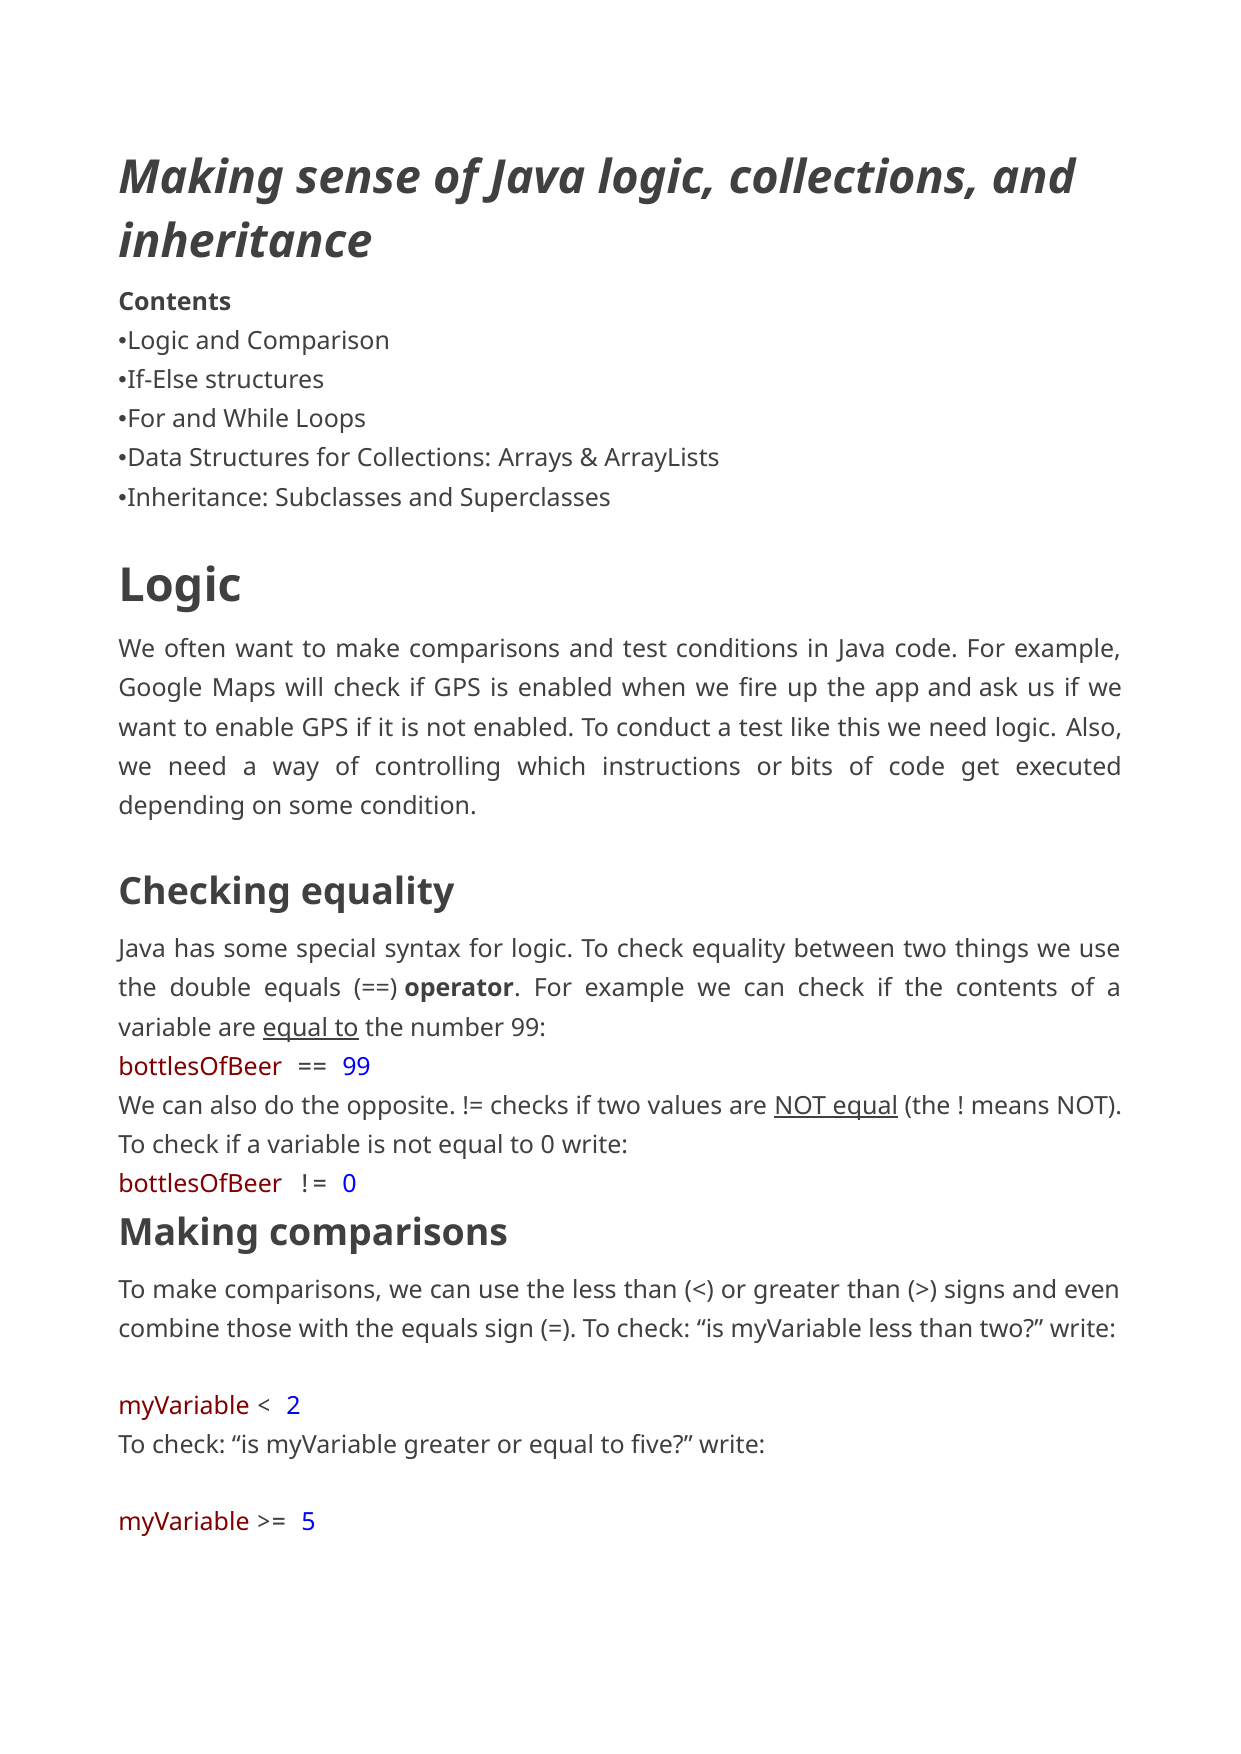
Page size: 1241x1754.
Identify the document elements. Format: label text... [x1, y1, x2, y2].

text Contents [118, 283, 1122, 317]
list Logic and Comparison [118, 322, 1122, 357]
text To make comparisons, we can use the less than (<) or greater than (>) signs and even combine those with the equals sign (=). To check: “is myVariable less than two?” write: [118, 1272, 1122, 1345]
subtitle Making comparisons [118, 1205, 1122, 1256]
text Java has some special syntax for logic. To check equality between two things we use the double equals (==) operator. For example we can check if the contents of a variable are equal to the number 99: [118, 931, 1122, 1043]
subtitle Checking equality [118, 864, 1122, 915]
text To check: “is myVariable greater or equal to five?” write: [118, 1427, 1122, 1461]
text We often want to make comparisons and test conditions in Java code. For example, Google Maps will check if GPS is enabled when we fire up the app and ask us if we want to enable GPS if it is not enabled. To conduct a test like this we need logic. Also, we need a way of controlling which instructions or bits of code get executed depending on some condition. [118, 631, 1122, 822]
text myVariable >= 5 [118, 1503, 1122, 1537]
list If-Else structures [118, 362, 1122, 396]
text bottlesOfBeer == 99 [118, 1048, 1122, 1082]
list Inheritance: Subclasses and Superclasses [118, 479, 1122, 513]
subtitle Logic [118, 551, 1122, 615]
list For and While Loops [118, 401, 1122, 435]
text bottlesOfBeer != 0 [118, 1166, 1122, 1200]
text myVariable < 2 [118, 1387, 1122, 1422]
text We can also do the opposite. != checks if two values are NOT equal (the ! means NOT). To check if a variable is not equal to 0 write: [118, 1087, 1122, 1161]
list Data Structures for Collections: Arrays & ArrayLists [118, 440, 1122, 474]
subtitle Making sense of Java logic, collections, and inheritance [118, 143, 1122, 271]
